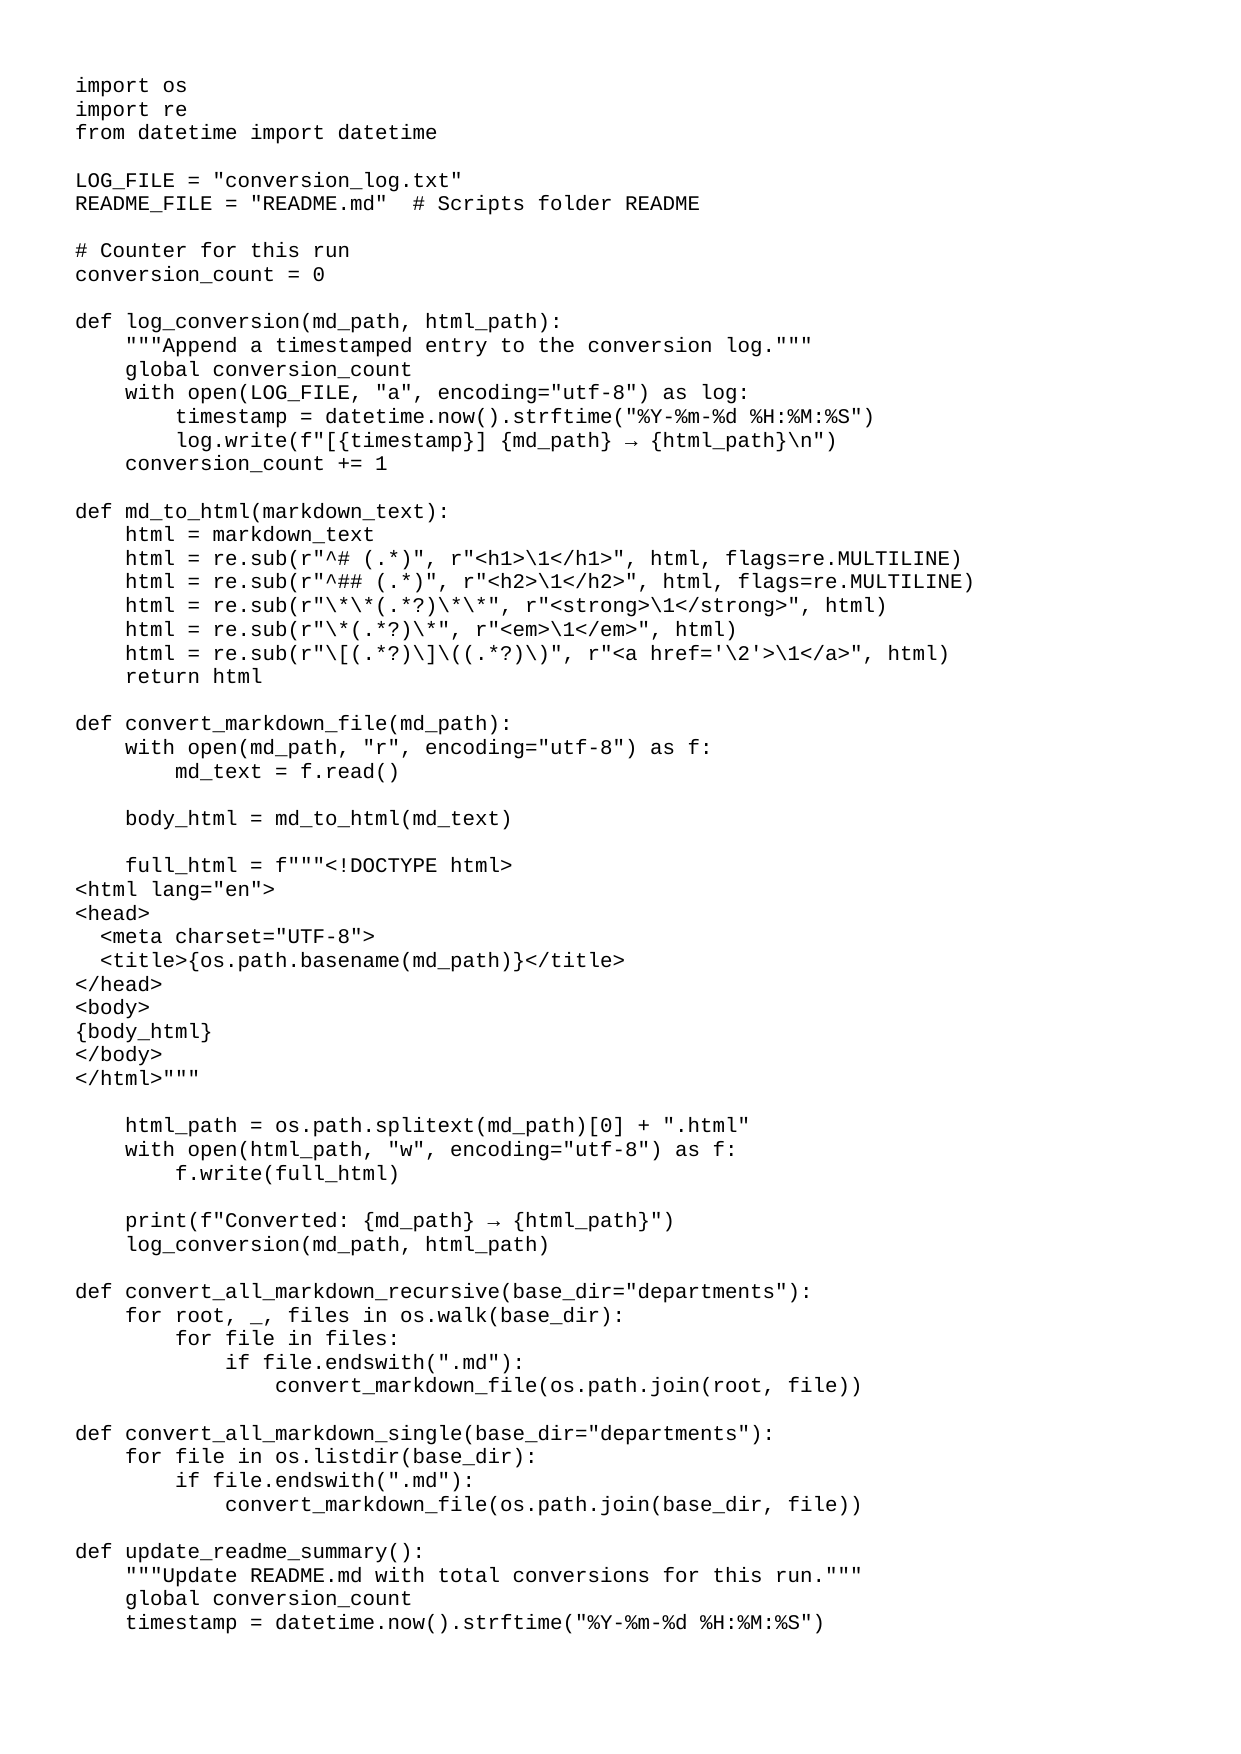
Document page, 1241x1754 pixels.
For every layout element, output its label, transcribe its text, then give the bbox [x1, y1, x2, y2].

text md_text = f.read() [75, 761, 1165, 784]
text # Counter for this run [75, 241, 1165, 264]
text if file.endswith(".md"): [75, 1352, 1165, 1376]
text conversion_count += 1 [75, 453, 1165, 477]
text full_html = f"""<!DOCTYPE html> [75, 855, 1165, 879]
text for file in os.listdir(base_dir): [75, 1446, 1165, 1470]
text def log_conversion(md_path, html_path): [75, 311, 1165, 335]
text </head> [75, 973, 1165, 997]
text """Update README.md with total conversions for this run.""" [75, 1565, 1165, 1588]
text def convert_all_markdown_single(base_dir="departments"): [75, 1423, 1165, 1446]
text <title>{os.path.basename(md_path)}</title> [75, 950, 1165, 973]
text log_conversion(md_path, html_path) [75, 1234, 1165, 1257]
text def update_readme_summary(): [75, 1541, 1165, 1565]
text with open(html_path, "w", encoding="utf-8") as f: [75, 1139, 1165, 1163]
text {body_html} [75, 1021, 1165, 1044]
text timestamp = datetime.now().strftime("%Y-%m-%d %H:%M:%S") [75, 406, 1165, 430]
text global conversion_count [75, 359, 1165, 382]
text def convert_all_markdown_recursive(base_dir="departments"): [75, 1281, 1165, 1304]
text return html [75, 666, 1165, 690]
text README_FILE = "README.md" # Scripts folder README [75, 193, 1165, 217]
text def convert_markdown_file(md_path): [75, 713, 1165, 737]
text f.write(full_html) [75, 1163, 1165, 1186]
text """Append a timestamped entry to the conversion log.""" [75, 335, 1165, 359]
text html = re.sub(r"^# (.*)", r"<h1>\1</h1>", html, flags=re.MULTILINE) [75, 548, 1165, 572]
text <html lang="en"> [75, 879, 1165, 903]
text for root, _, files in os.walk(base_dir): [75, 1304, 1165, 1328]
text </html>""" [75, 1068, 1165, 1092]
text html = re.sub(r"\[(.*?)\]\((.*?)\)", r"<a href='\2'>\1</a>", html) [75, 642, 1165, 666]
text <meta charset="UTF-8"> [75, 926, 1165, 950]
text html = re.sub(r"^## (.*)", r"<h2>\1</h2>", html, flags=re.MULTILINE) [75, 572, 1165, 595]
text conversion_count = 0 [75, 264, 1165, 288]
text import re [75, 99, 1165, 122]
text with open(LOG_FILE, "a", encoding="utf-8") as log: [75, 382, 1165, 406]
text LOG_FILE = "conversion_log.txt" [75, 169, 1165, 193]
text timestamp = datetime.now().strftime("%Y-%m-%d %H:%M:%S") [75, 1612, 1165, 1636]
text convert_markdown_file(os.path.join(root, file)) [75, 1376, 1165, 1399]
text global conversion_count [75, 1588, 1165, 1612]
text def md_to_html(markdown_text): [75, 501, 1165, 524]
text print(f"Converted: {md_path} → {html_path}") [75, 1210, 1165, 1234]
text import os [75, 75, 1165, 99]
text html = markdown_text [75, 524, 1165, 548]
text html = re.sub(r"\*(.*?)\*", r"<em>\1</em>", html) [75, 619, 1165, 642]
text body_html = md_to_html(md_text) [75, 808, 1165, 832]
text with open(md_path, "r", encoding="utf-8") as f: [75, 737, 1165, 761]
text </body> [75, 1044, 1165, 1068]
text log.write(f"[{timestamp}] {md_path} → {html_path}\n") [75, 430, 1165, 453]
text for file in files: [75, 1328, 1165, 1352]
text html = re.sub(r"\*\*(.*?)\*\*", r"<strong>\1</strong>", html) [75, 595, 1165, 619]
text if file.endswith(".md"): [75, 1470, 1165, 1494]
text from datetime import datetime [75, 122, 1165, 146]
text <body> [75, 997, 1165, 1021]
text <head> [75, 903, 1165, 926]
text convert_markdown_file(os.path.join(base_dir, file)) [75, 1494, 1165, 1517]
text html_path = os.path.splitext(md_path)[0] + ".html" [75, 1115, 1165, 1139]
